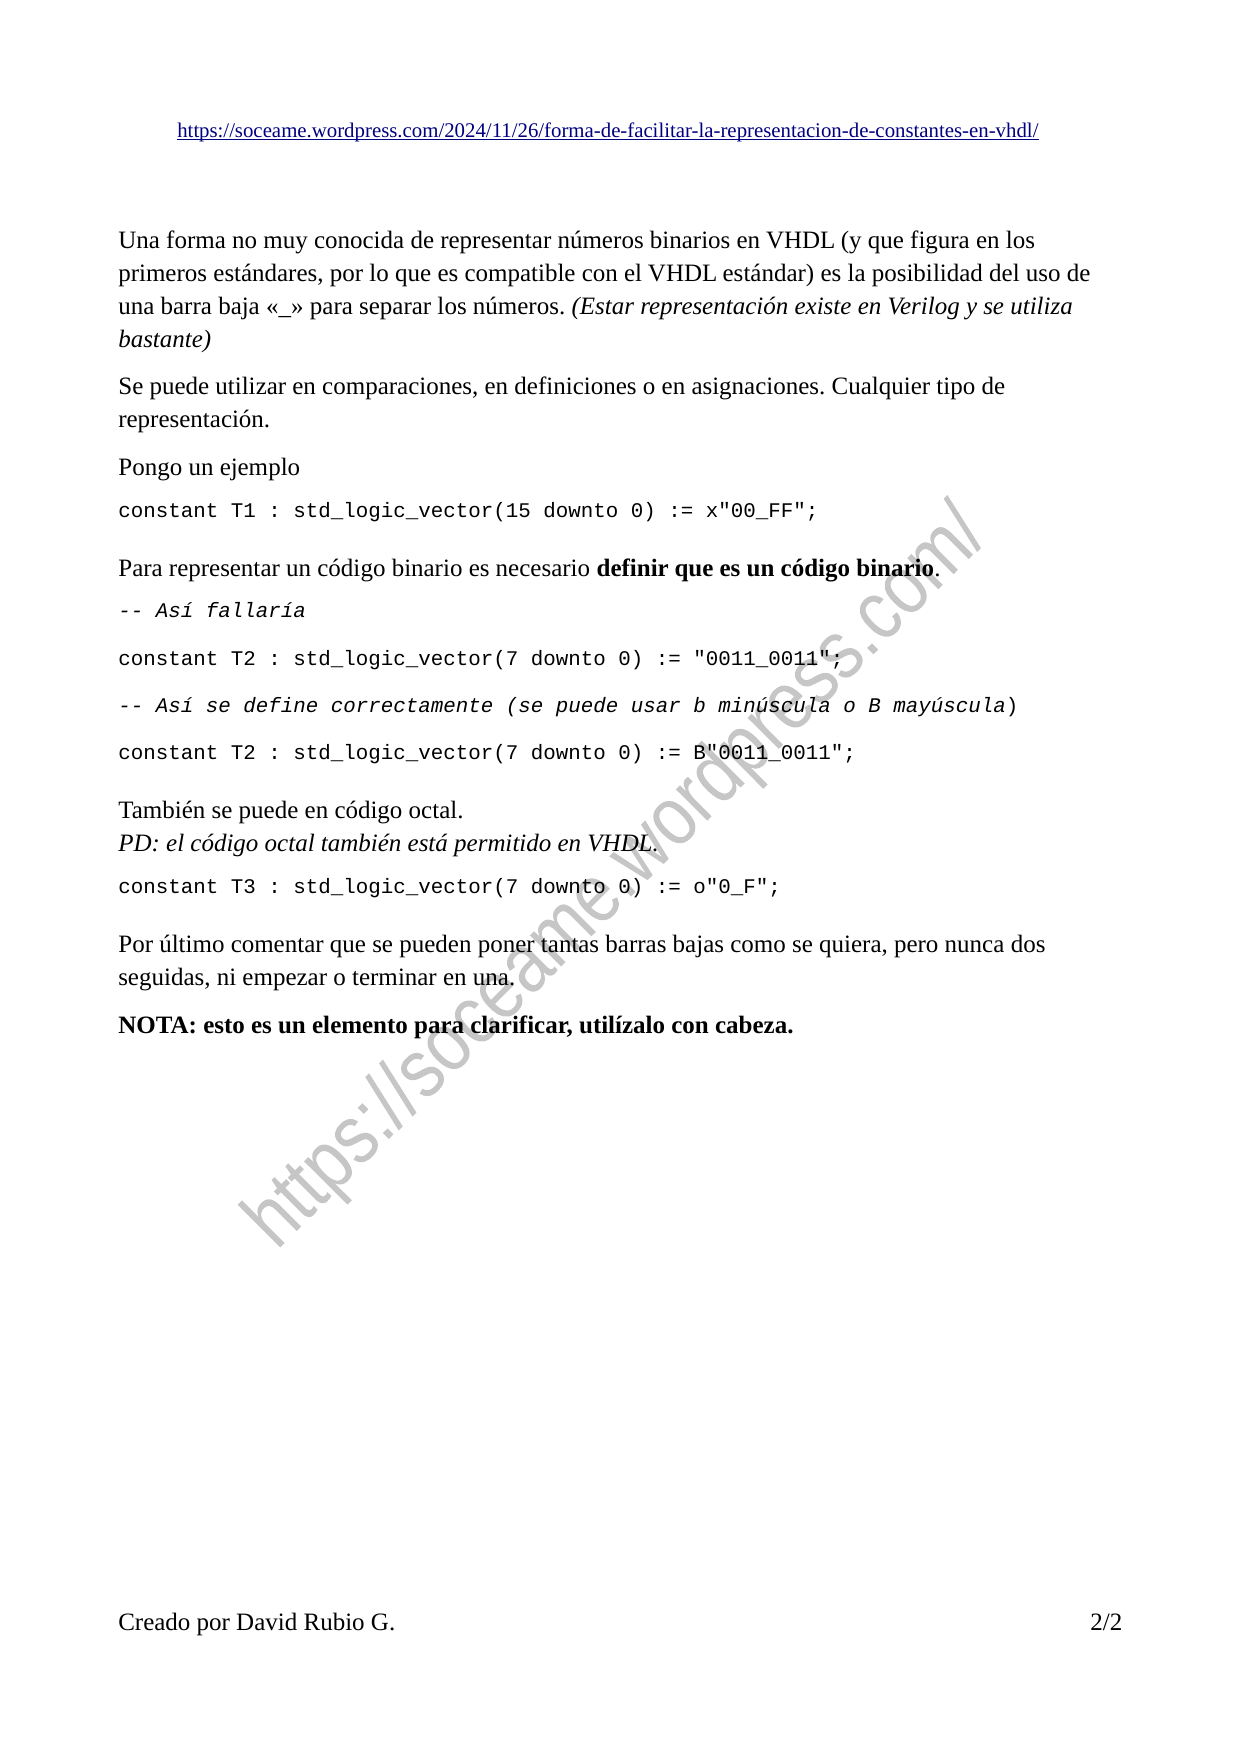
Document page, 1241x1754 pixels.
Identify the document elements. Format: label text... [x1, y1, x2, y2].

text -- Así se define correctamente (se puede usar b minúscula o B mayúscula) [118, 695, 777, 718]
text -- Así fallaría [118, 600, 865, 624]
text constant T1 : std_logic_vector(15 downto 0) := x"00_FF"; [118, 499, 958, 523]
text constant T2 : std_logic_vector(7 downto 0) := B"0011_0011"; [762, 742, 1122, 766]
text Para representar un código binario es necesario definir que es un código binario. [920, 553, 1122, 581]
text constant T2 : std_logic_vector(7 downto 0) := "0011_0011"; [118, 648, 856, 671]
text Pongo un ejemplo [118, 452, 1122, 481]
text Una forma no muy conocida de representar números binarios en VHDL (y que figura en los primeros estándares, por lo que es compatible con el VHDL estándar) es la posibilidad del uso de una barra baja «_» para separar los números. (Estar representación existe en Verilog y se utiliza bastante) [118, 225, 1122, 352]
text -- Así se define correctamente (se puede usar b minúscula o B mayúscula) [811, 695, 1122, 718]
text NOTA: esto es un elemento para clarificar, utilízalo con cabeza. [118, 1010, 458, 1038]
text [855, 648, 1122, 671]
text constant T3 : std_logic_vector(7 downto 0) := o"0_F"; [118, 876, 1122, 899]
text NOTA: esto es un elemento para clarificar, utilízalo con cabeza. [461, 1010, 1122, 1038]
text [866, 600, 1122, 624]
text Se puede utilizar en comparaciones, en definiciones o en asignaciones. Cualquier tipo de representación. [118, 371, 1122, 433]
text También se puede en código octal. PD: el código octal también está permitido en VHDL. [118, 795, 1122, 857]
text [951, 499, 1122, 523]
text Para representar un código binario es necesario definir que es un código binario. [118, 553, 915, 581]
text Por último comentar que se pueden poner tantas barras bajas como se quiera, pero nunca dos seguidas, ni empezar o terminar en una. [118, 929, 1122, 991]
text constant T2 : std_logic_vector(7 downto 0) := B"0011_0011"; [118, 742, 711, 766]
